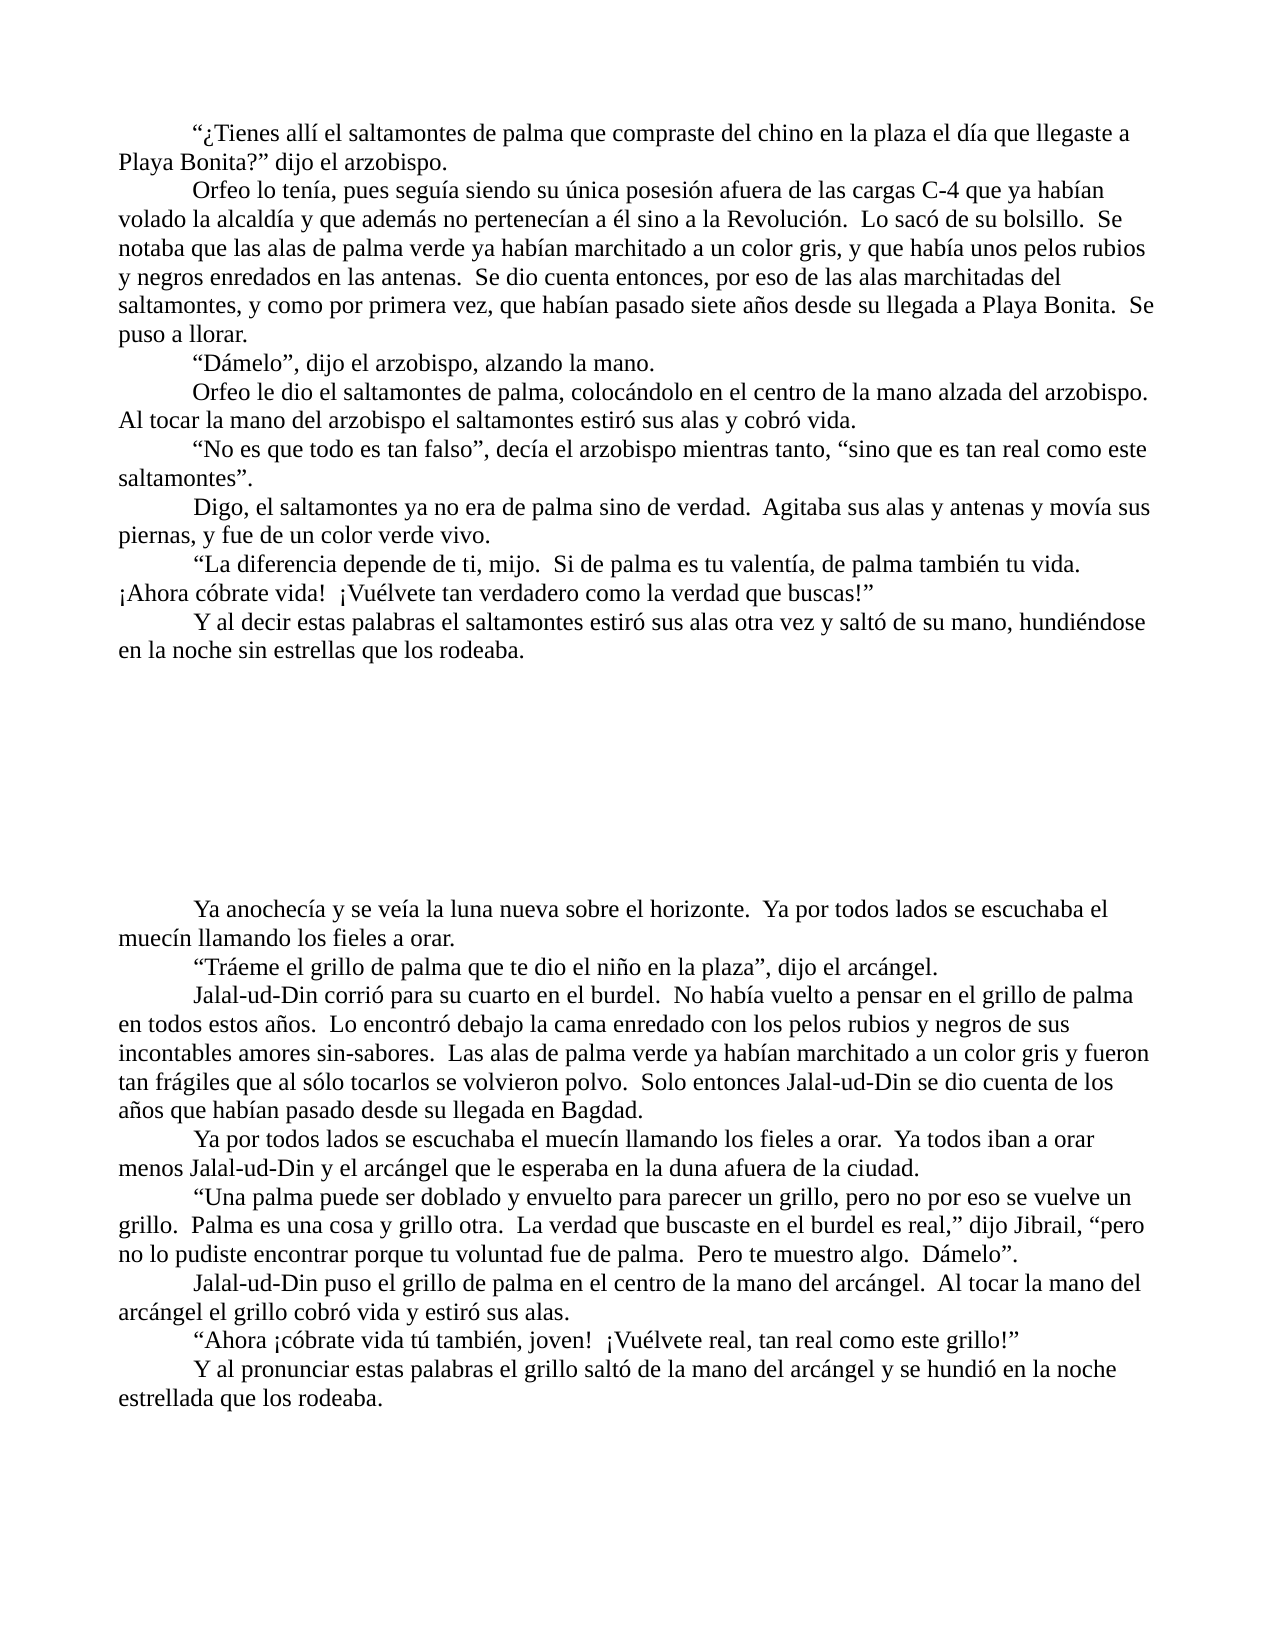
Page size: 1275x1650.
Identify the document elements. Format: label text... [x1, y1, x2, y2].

text Digo, el saltamontes ya no era de palma sino de verdad. Agitaba sus alas y antenas y movía sus piernas, y fue de un color verde vivo. [118, 492, 1157, 549]
text “No es que todo es tan falso”, decía el arzobispo mientras tanto, “sino que es tan real como este saltamontes”. [118, 434, 1157, 492]
text Orfeo lo tenía, pues seguía siendo su única posesión afuera de las cargas C-4 que ya habían volado la alcaldía y que además no pertenecían a él sino a la Revolución. Lo sacó de su bolsillo. Se notaba que las alas de palma verde ya habían marchitado a un color gris, y que había unos pelos rubios y negros enredados en las antenas. Se dio cuenta entonces, por eso de las alas marchitadas del saltamontes, y como por primera vez, que habían pasado siete años desde su llegada a Playa Bonita. Se puso a llorar. [118, 176, 1157, 348]
text Y al pronunciar estas palabras el grillo saltó de la mano del arcángel y se hundió en la noche estrellada que los rodeaba. [118, 1354, 1157, 1412]
text Y al decir estas palabras el saltamontes estiró sus alas otra vez y saltó de su mano, hundiéndose en la noche sin estrellas que los rodeaba. [118, 607, 1157, 664]
text Jalal-ud-Din corrió para su cuarto en el burdel. No había vuelto a pensar en el grillo de palma en todos estos años. Lo encontró debajo la cama enredado con los pelos rubios y negros de sus incontables amores sin-sabores. Las alas de palma verde ya habían marchitado a un color gris y fueron tan frágiles que al sólo tocarlos se volvieron polvo. Solo entonces Jalal-ud-Din se dio cuenta de los años que habían pasado desde su llegada en Bagdad. [118, 981, 1157, 1124]
text “Una palma puede ser doblado y envuelto para parecer un grillo, pero no por eso se vuelve un grillo. Palma es una cosa y grillo otra. La verdad que buscaste en el burdel es real,” dijo Jibrail, “pero no lo pudiste encontrar porque tu voluntad fue de palma. Pero te muestro algo. Dámelo”. [118, 1182, 1157, 1268]
text “Ahora ¡cóbrate vida tú también, joven! ¡Vuélvete real, tan real como este grillo!” [118, 1326, 1157, 1354]
text “La diferencia depende de ti, mijo. Si de palma es tu valentía, de palma también tu vida. ¡Ahora cóbrate vida! ¡Vuélvete tan verdadero como la verdad que buscas!” [118, 549, 1157, 607]
text Ya por todos lados se escuchaba el muecín llamando los fieles a orar. Ya todos iban a orar menos Jalal-ud-Din y el arcángel que le esperaba en la duna afuera de la ciudad. [118, 1124, 1157, 1182]
text Ya anochecía y se veía la luna nueva sobre el horizonte. Ya por todos lados se escuchaba el muecín llamando los fieles a orar. [118, 894, 1157, 952]
text “Tráeme el grillo de palma que te dio el niño en la plaza”, dijo el arcángel. [118, 952, 1157, 981]
text Orfeo le dio el saltamontes de palma, colocándolo en el centro de la mano alzada del arzobispo. Al tocar la mano del arzobispo el saltamontes estiró sus alas y cobró vida. [118, 377, 1157, 434]
text “¿Tienes allí el saltamontes de palma que compraste del chino en la plaza el día que llegaste a Playa Bonita?” dijo el arzobispo. [118, 118, 1157, 176]
text Jalal-ud-Din puso el grillo de palma en el centro de la mano del arcángel. Al tocar la mano del arcángel el grillo cobró vida y estiró sus alas. [118, 1268, 1157, 1326]
text “Dámelo”, dijo el arzobispo, alzando la mano. [118, 348, 1157, 377]
